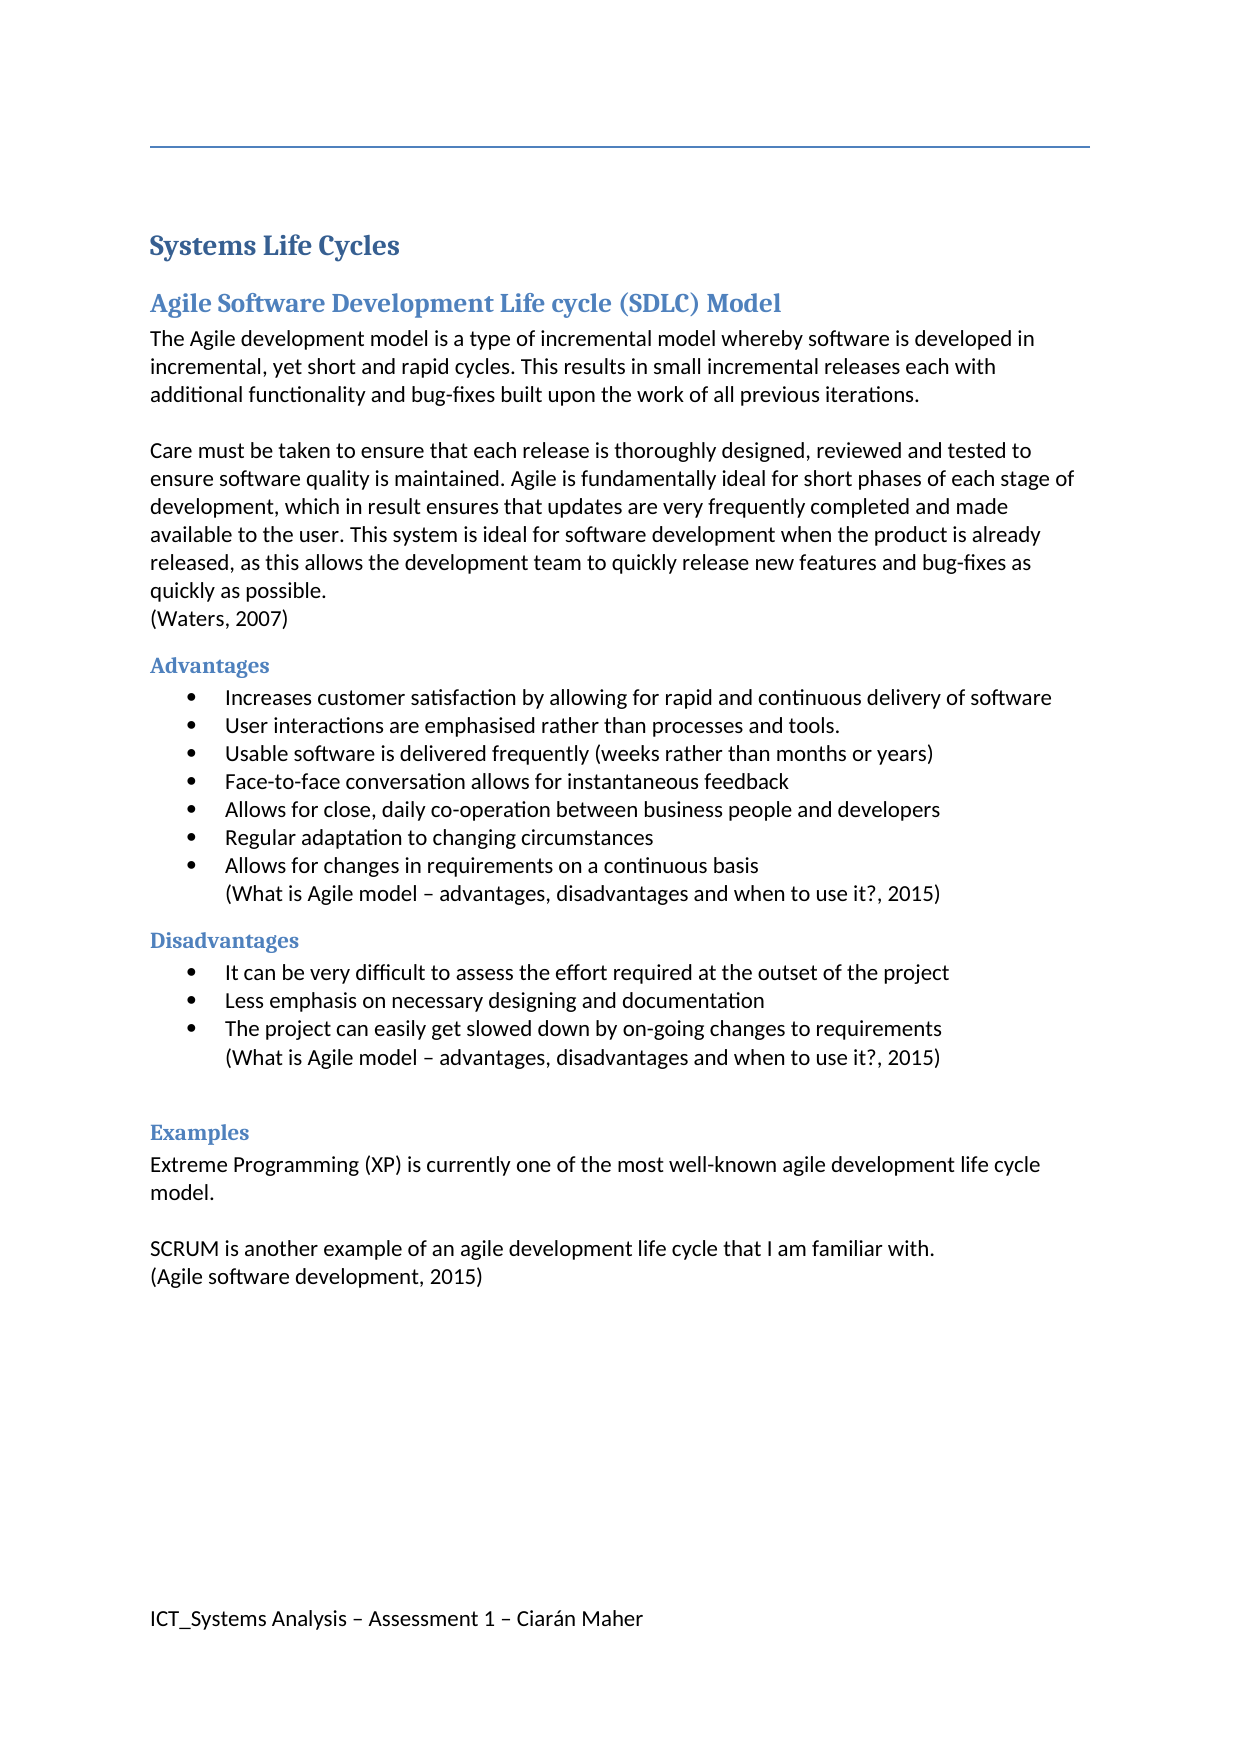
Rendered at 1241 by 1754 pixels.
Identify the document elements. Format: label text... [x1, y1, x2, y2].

text Extreme Programming (XP) is currently one of the most well-known agile development life cycle model. [150, 1150, 1090, 1206]
list Usable software is delivered frequently (weeks rather than months or years) [187, 739, 1090, 767]
list Regular adaptation to changing circumstances [187, 823, 1090, 851]
list Less emphasis on necessary designing and documentation [187, 987, 1090, 1014]
list The project can easily get slowed down by on-going changes to requirements (What is Agile model – advantages, disadvantages and when to use it?, 2015) [187, 1014, 1090, 1071]
list Allows for changes in requirements on a continuous basis (What is Agile model – advantages, disadvantages and when to use it?, 2015) [187, 851, 1090, 907]
list Face-to-face conversation allows for instantaneous feedback [187, 767, 1090, 795]
text Care must be taken to ensure that each release is thoroughly designed, reviewed and tested to ensure software quality is maintained. Agile is fundamentally ideal for short phases of each stage of development, which in result ensures that updates are very frequently completed and made available to the user. This system is ideal for software development when the product is already released, as this allows the development team to quickly release new features and bug-fixes as quickly as possible. (Waters, 2007) [150, 436, 1090, 632]
list Allows for close, daily co-operation between business people and developers [187, 795, 1090, 823]
text The Agile development model is a type of incremental model whereby software is developed in incremental, yet short and rapid cycles. This results in small incremental releases each with additional functionality and bug-fixes built upon the work of all previous iterations. [150, 324, 1090, 408]
text SCRUM is another example of an agile development life cycle that I am familiar with. (Agile software development, 2015) [150, 1234, 1090, 1290]
subtitle Examples [150, 1119, 1090, 1146]
subtitle Agile Software Development Life cycle (SDLC) Model [150, 288, 1090, 319]
subtitle Disadvantages [150, 928, 1090, 955]
subtitle Systems Life Cycles [150, 229, 1090, 262]
list User interactions are emphasised rather than processes and tools. [187, 711, 1090, 739]
list Increases customer satisfaction by allowing for rapid and continuous delivery of software [187, 683, 1090, 711]
list It can be very difficult to assess the effort required at the outset of the project [187, 958, 1090, 987]
subtitle Advantages [150, 653, 1090, 679]
